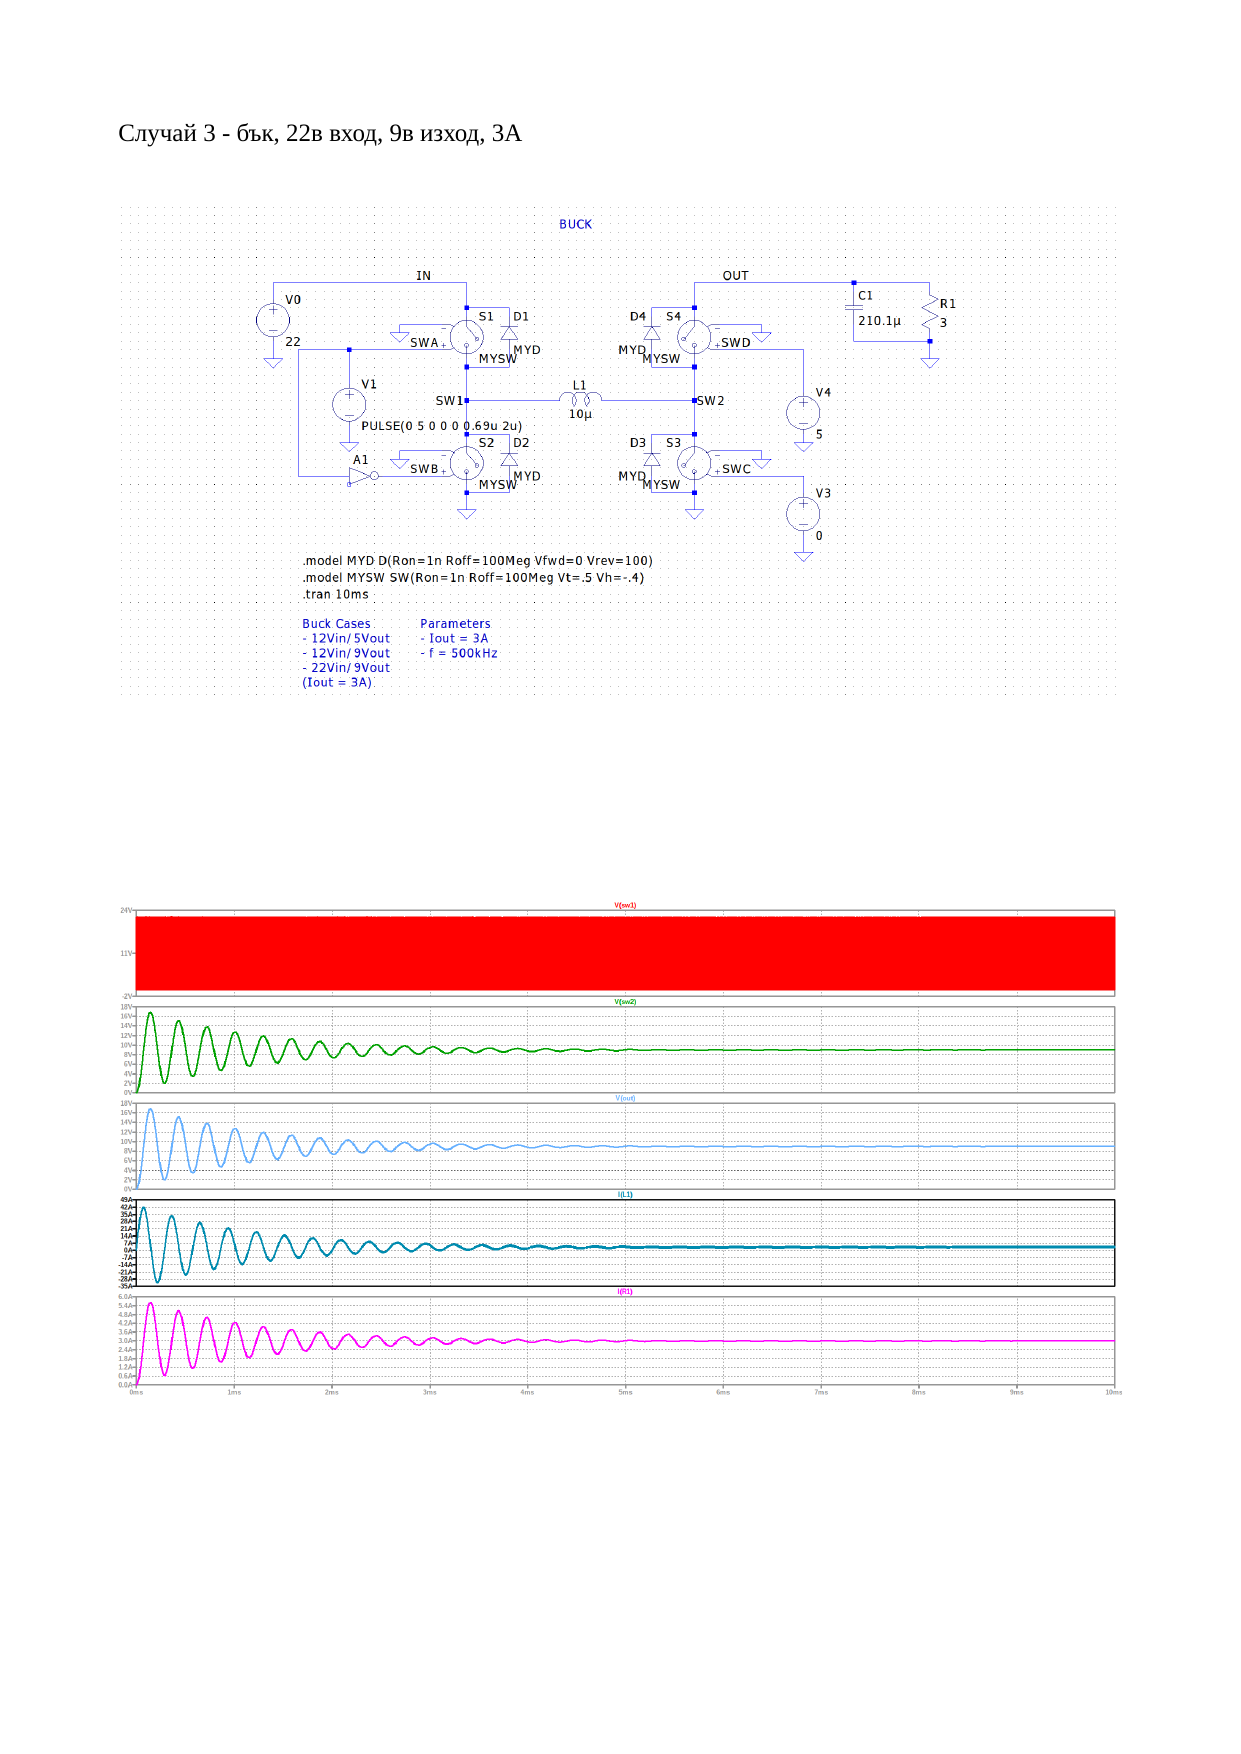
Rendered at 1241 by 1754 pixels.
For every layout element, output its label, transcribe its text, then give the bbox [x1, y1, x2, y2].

text Случай 3 - бък, 22в вход, 9в изход, 3А [118, 118, 1122, 147]
picture [118, 901, 1123, 1397]
picture [118, 204, 1123, 700]
